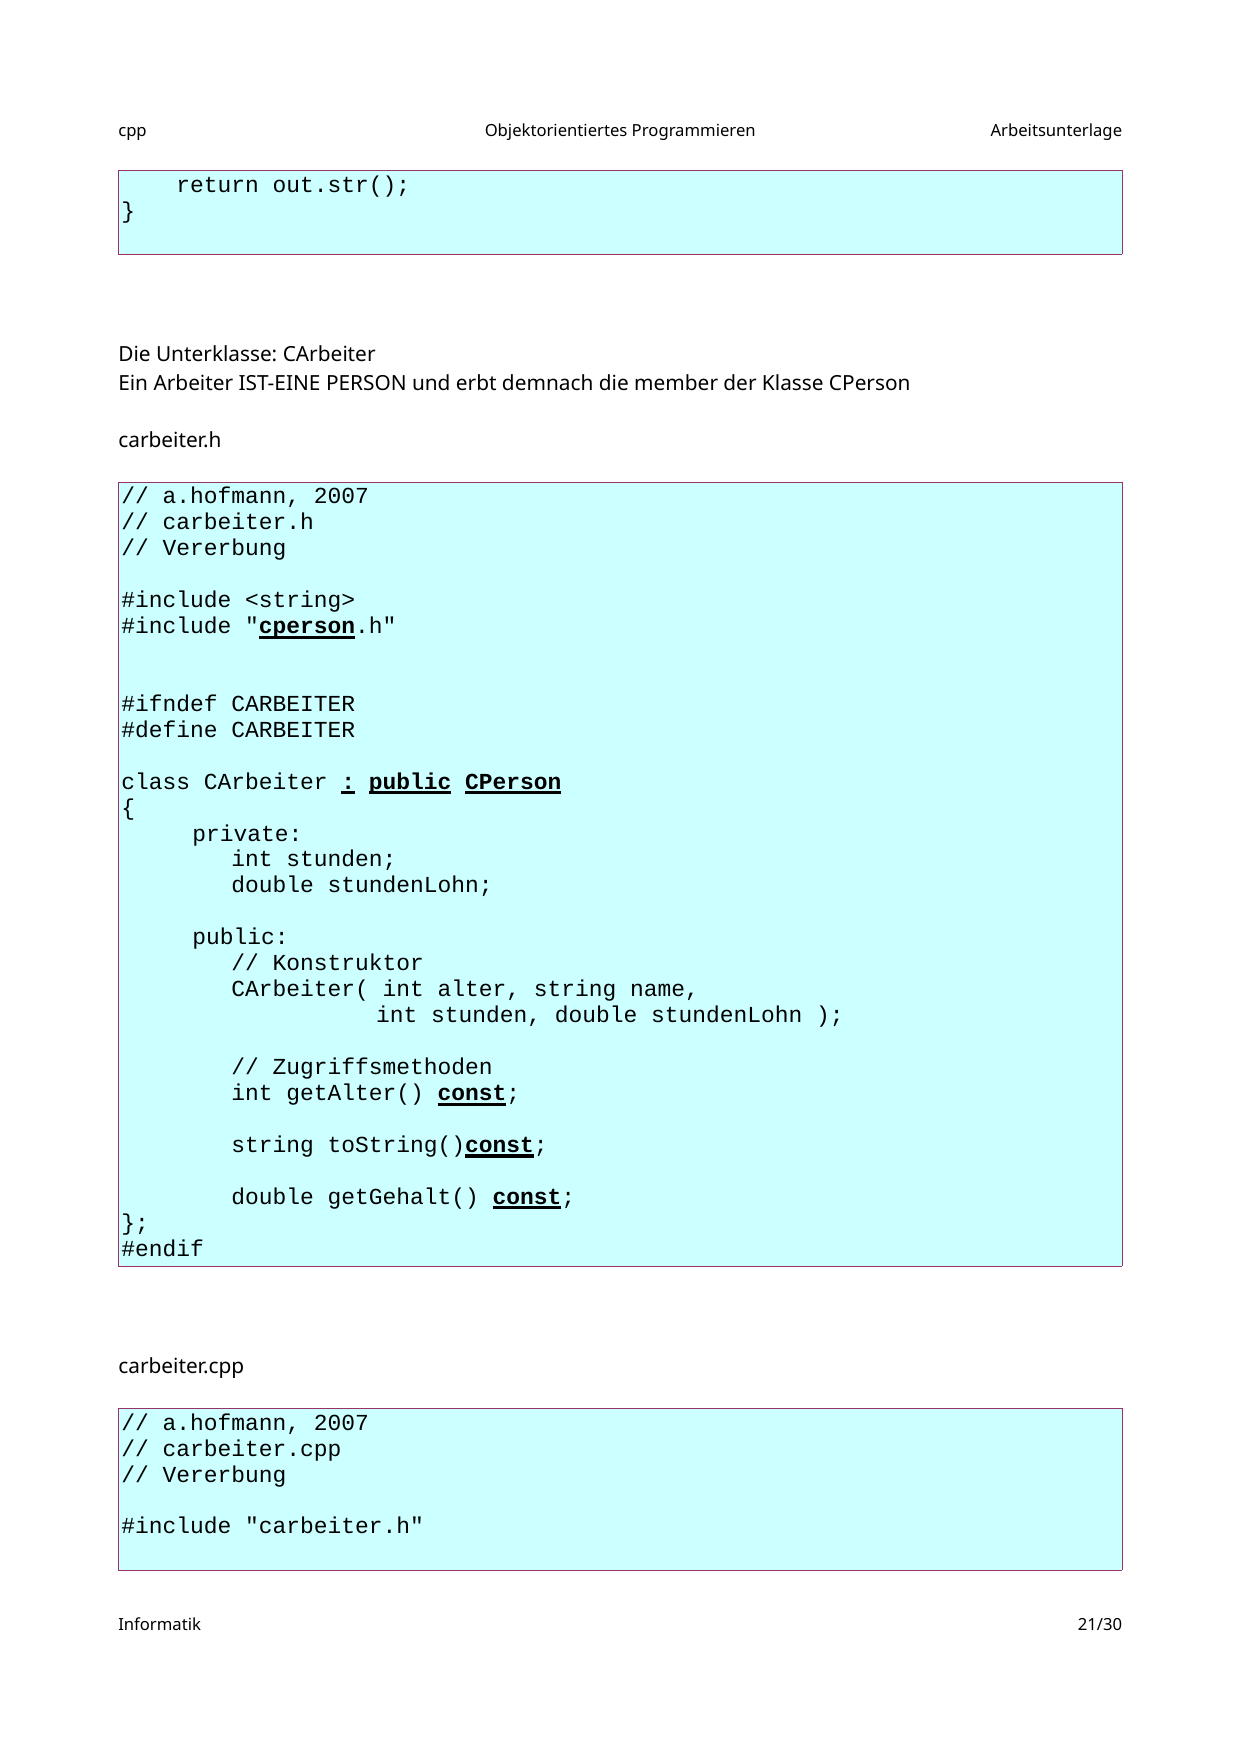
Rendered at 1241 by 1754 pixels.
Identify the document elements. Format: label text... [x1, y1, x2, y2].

text // Zugriffsmethoden [119, 1052, 1122, 1078]
text #define CARBEITER [119, 715, 1122, 741]
text CArbeiter( int alter, string name, [119, 974, 1122, 1000]
text // carbeiter.h [119, 508, 1122, 533]
text #include "cperson.h" [119, 611, 1122, 637]
text Die Unterklasse: CArbeiter [118, 339, 1122, 368]
text // a.hofmann, 2007 [119, 483, 1122, 508]
text private: [119, 819, 1122, 845]
text }; [119, 1208, 1122, 1234]
text // Konstruktor [119, 948, 1122, 974]
text carbeiter.cpp [118, 1351, 1122, 1379]
text // Vererbung [119, 533, 1122, 559]
text public: [119, 923, 1122, 948]
text #endif [119, 1234, 1122, 1266]
text int getAlter() const; [119, 1078, 1122, 1104]
text return out.str(); [119, 171, 1122, 196]
text string toString()const; [119, 1130, 1122, 1156]
text } [119, 196, 1122, 222]
text #include "carbeiter.h" [119, 1512, 1122, 1538]
text int stunden; [119, 845, 1122, 871]
text double getGehalt() const; [119, 1182, 1122, 1208]
text double stundenLohn; [119, 871, 1122, 897]
text int stunden, double stundenLohn ); [119, 1000, 1122, 1026]
text #include <string> [119, 585, 1122, 611]
text class CArbeiter : public CPerson [119, 767, 1122, 793]
text carbeiter.h [118, 425, 1122, 453]
text // a.hofmann, 2007 [119, 1409, 1122, 1434]
text // Vererbung [119, 1460, 1122, 1486]
text Ein Arbeiter IST-EINE PERSON und erbt demnach die member der Klasse CPerson [118, 368, 1122, 396]
text { [119, 793, 1122, 819]
text #ifndef CARBEITER [119, 689, 1122, 715]
text // carbeiter.cpp [119, 1434, 1122, 1460]
